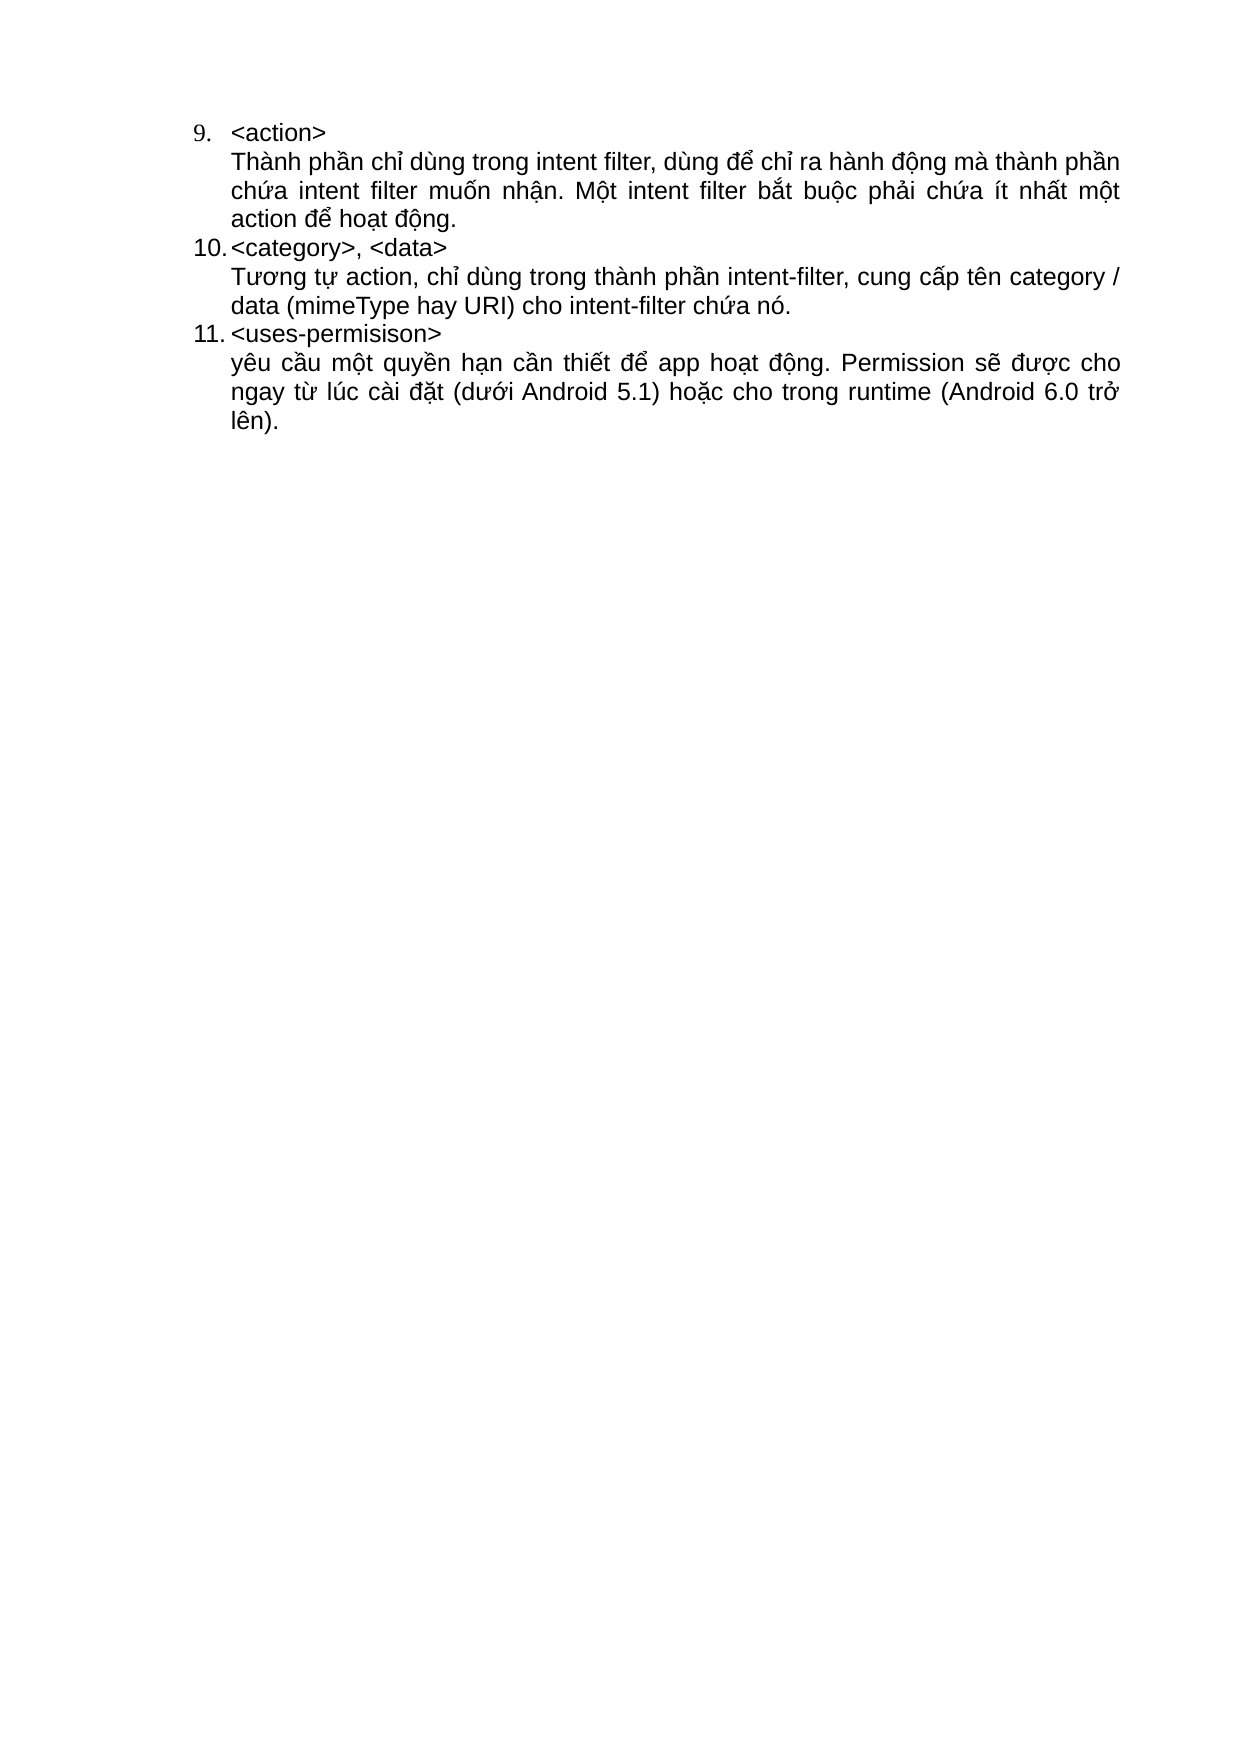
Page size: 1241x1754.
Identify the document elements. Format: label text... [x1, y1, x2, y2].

list <uses-permisison> [193, 319, 1122, 348]
list <action> [193, 118, 1122, 147]
list Tương tự action, chỉ dùng trong thành phần intent-filter, cung cấp tên category / data (mimeType hay URI) cho intent-filter chứa nó. [193, 262, 1122, 319]
list <category>, <data> [193, 233, 1122, 262]
list Thành phần chỉ dùng trong intent filter, dùng để chỉ ra hành động mà thành phần chứa intent filter muốn nhận. Một intent filter bắt buộc phải chứa ít nhất một action để hoạt động. [193, 147, 1122, 233]
list yêu cầu một quyền hạn cần thiết để app hoạt động. Permission sẽ được cho ngay từ lúc cài đặt (dưới Android 5.1) hoặc cho trong runtime (Android 6.0 trở lên). [193, 348, 1122, 434]
